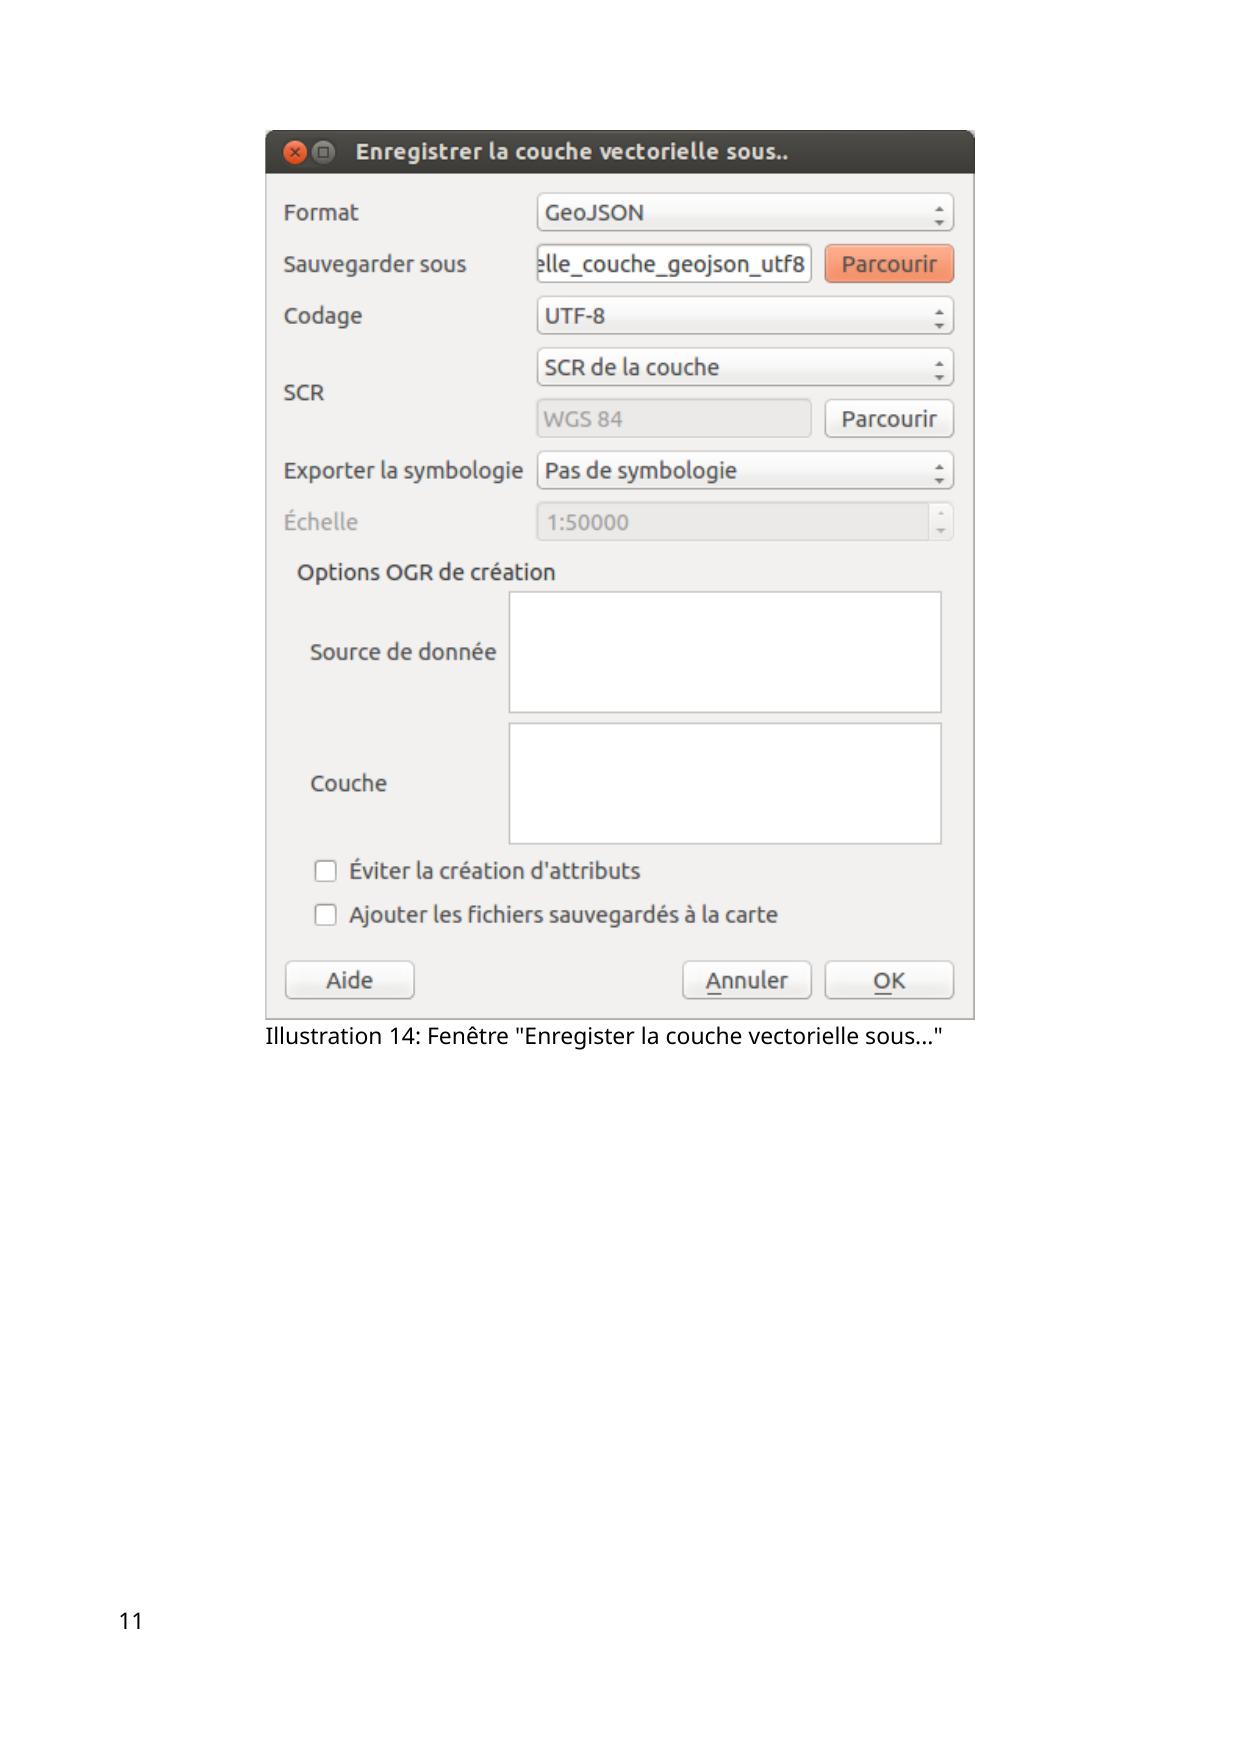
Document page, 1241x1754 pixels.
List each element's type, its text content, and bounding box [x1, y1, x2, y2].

picture [265, 130, 975, 1020]
text Illustration 14: Fenêtre "Enregister la couche vectorielle sous..." [265, 1020, 975, 1051]
